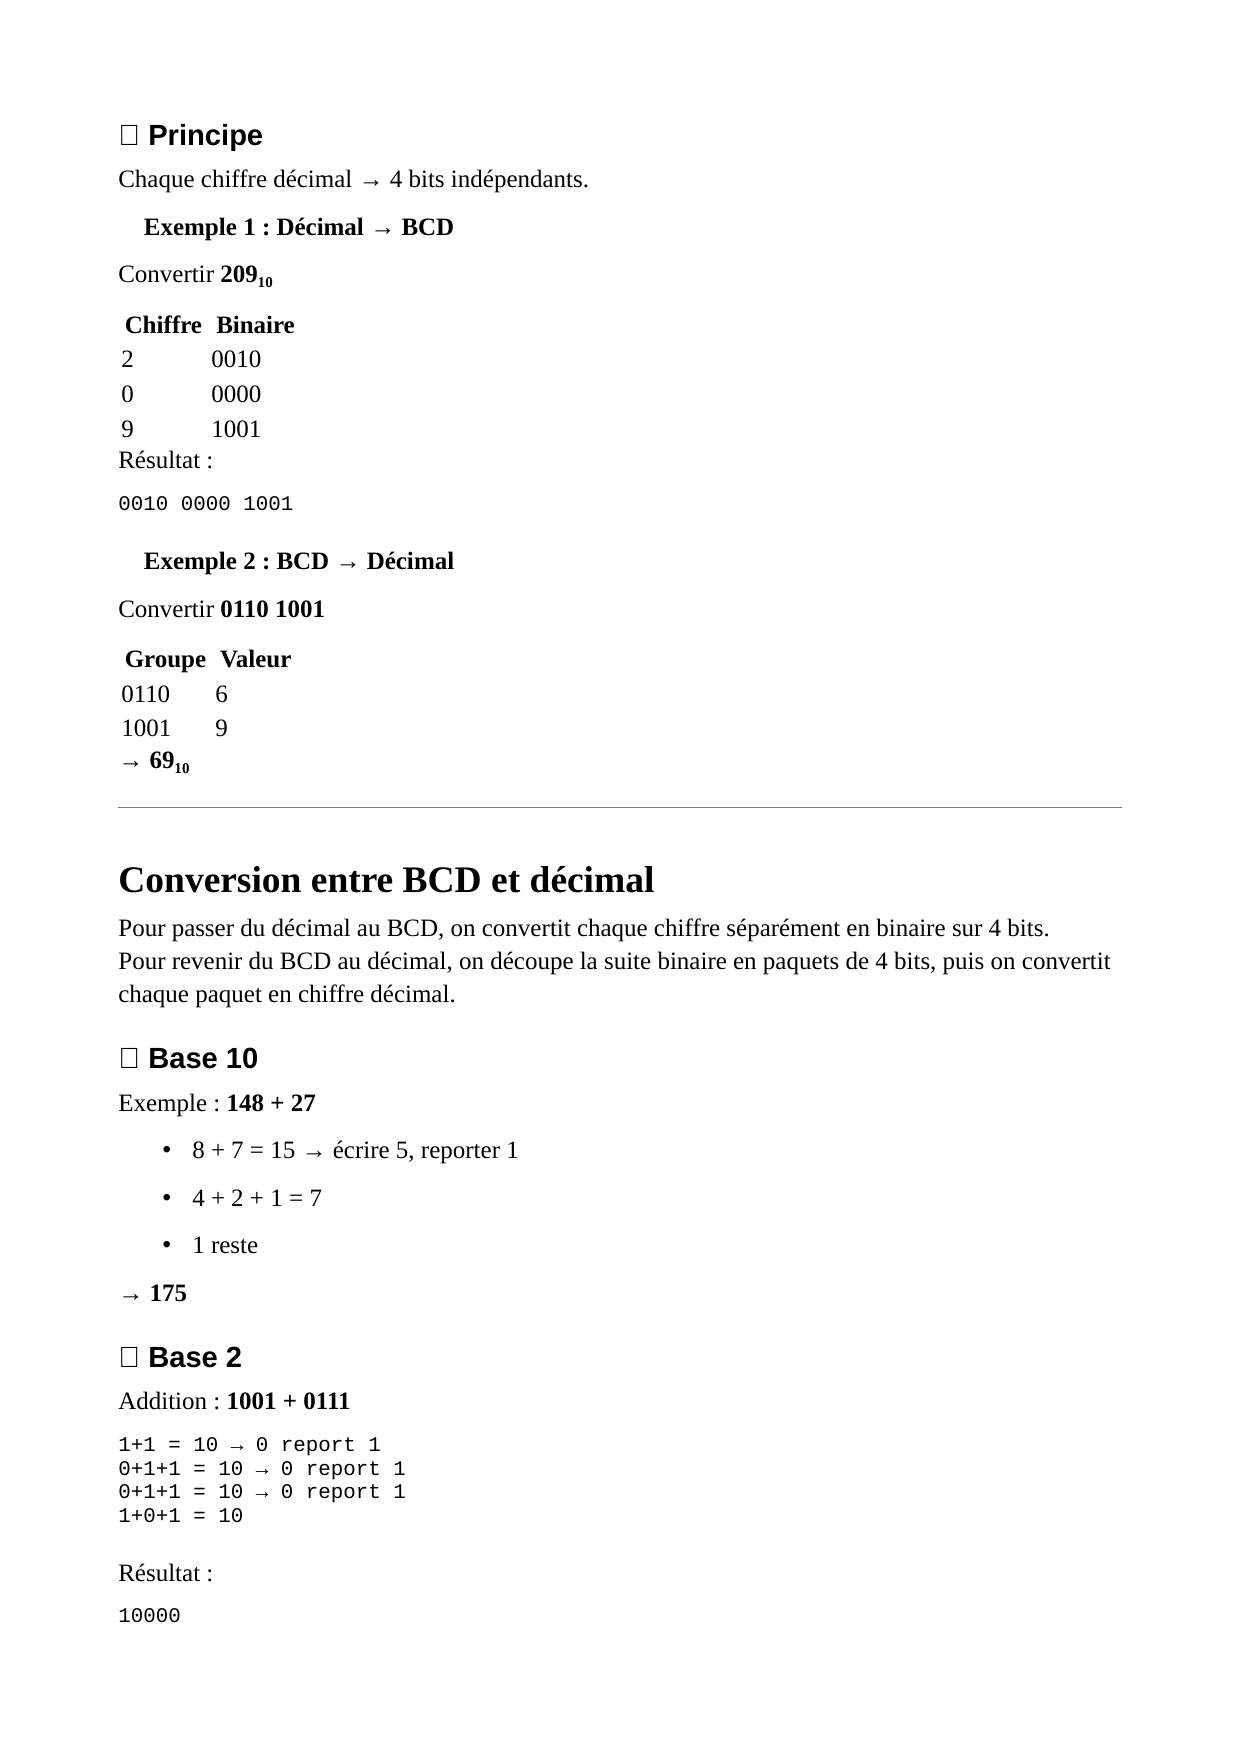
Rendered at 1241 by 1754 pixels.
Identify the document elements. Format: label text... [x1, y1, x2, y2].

text Résultat : [118, 445, 1122, 474]
text Addition : 1001 + 0111 [118, 1386, 1122, 1415]
text 1+0+1 = 10 [118, 1505, 1122, 1528]
table_cell 9 [212, 710, 299, 745]
table_cell 0000 [208, 376, 302, 411]
text → 69₁₀ [118, 745, 1122, 774]
text → 175 [118, 1278, 1122, 1307]
table_cell 0110 [118, 676, 212, 710]
table_cell 1001 [208, 411, 302, 445]
subtitle 🔹 Base 2 [118, 1340, 1122, 1374]
text Chaque chiffre décimal → 4 bits indépendants. [118, 164, 1122, 193]
table_header Chiffre [118, 307, 208, 342]
text ✅ Exemple 1 : Décimal → BCD [118, 212, 1122, 241]
text 0+1+1 = 10 → 0 report 1 [118, 1481, 1122, 1505]
subtitle 🔹 Principe [118, 118, 1122, 152]
text Convertir 209₁₀ [118, 259, 1122, 288]
table_cell 9 [118, 411, 208, 445]
text Exemple : 148 + 27 [118, 1088, 1122, 1116]
list 1 reste [162, 1230, 1122, 1259]
table_cell 0 [118, 376, 208, 411]
text Pour passer du décimal au BCD, on convertit chaque chiffre séparément en binaire sur 4 bits. Pour revenir du BCD au décimal, on découpe la suite binaire en paquets de 4 bits, puis on convertit chaque paquet en chiffre décimal. [118, 913, 1122, 1008]
text Convertir 0110 1001 [118, 594, 1122, 622]
text ✅ Exemple 2 : BCD → Décimal [118, 546, 1122, 575]
text 0010 0000 1001 [118, 493, 1122, 517]
table_cell 1001 [118, 710, 212, 745]
subtitle 🔹 Base 10 [118, 1042, 1122, 1075]
list 4 + 2 + 1 = 7 [162, 1183, 1122, 1212]
table_header Groupe [118, 641, 212, 676]
table_cell 6 [212, 676, 299, 710]
text Résultat : [118, 1558, 1122, 1587]
list 8 + 7 = 15 → écrire 5, reporter 1 [162, 1135, 1122, 1164]
text 0+1+1 = 10 → 0 report 1 [118, 1457, 1122, 1481]
subtitle Conversion entre BCD et décimal [118, 858, 1122, 901]
table_header Binaire [208, 307, 302, 342]
table_header Valeur [212, 641, 299, 676]
text 10000 [118, 1606, 1122, 1629]
table_cell 0010 [208, 342, 302, 376]
table_cell 2 [118, 342, 208, 376]
text 1+1 = 10 → 0 report 1 [118, 1434, 1122, 1457]
